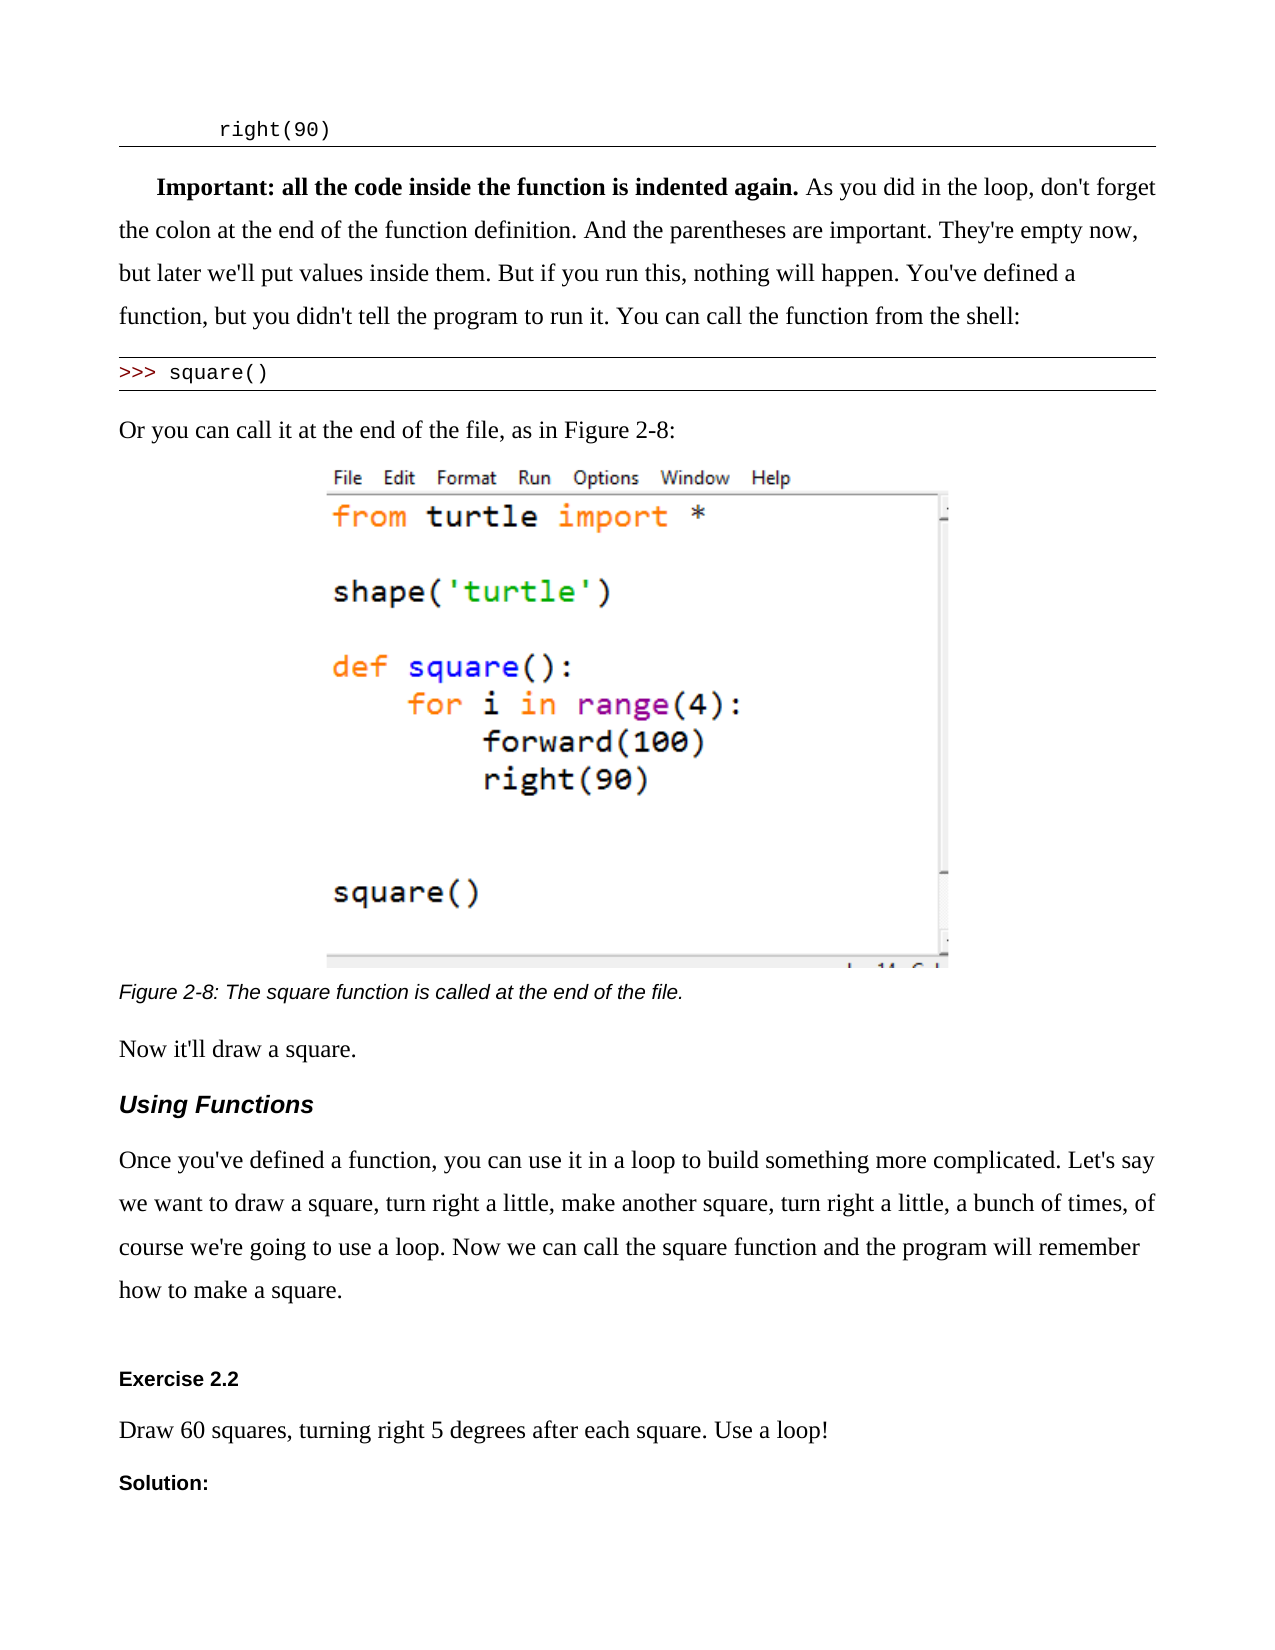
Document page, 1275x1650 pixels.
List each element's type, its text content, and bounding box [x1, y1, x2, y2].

text Figure 2-8: The square function is called at the end of the file. [118, 471, 1156, 1003]
text Solution: [118, 1471, 1156, 1494]
text right(90) [118, 118, 1156, 147]
text Now it'll draw a square. [118, 1034, 1156, 1063]
text Using Functions [118, 1090, 1156, 1118]
text >>> square() [118, 358, 1156, 391]
text Exercise 2.2 [118, 1366, 1156, 1390]
text Important: all the code inside the function is indented again. As you did in the loop, don't forget the colon at the end of the function definition. And the parentheses are important. They're empty now, but later we'll put values inside them. But if you run this, nothing will happen. You've defined a function, but you didn't tell the program to run it. You can call the function from the shell: [118, 172, 1156, 330]
text Draw 60 squares, turning right 5 degrees after each square. Use a loop! [118, 1415, 1156, 1444]
picture [326, 458, 949, 968]
text Once you've defined a function, you can use it in a loop to build something more complicated. Let's say we want to draw a square, turn right a little, make another square, turn right a little, a bunch of times, of course we're going to use a loop. Now we can call the square function and the program will remember how to make a square. [118, 1145, 1156, 1303]
text Or you can call it at the end of the file, as in Figure 2-8: [118, 415, 1156, 444]
